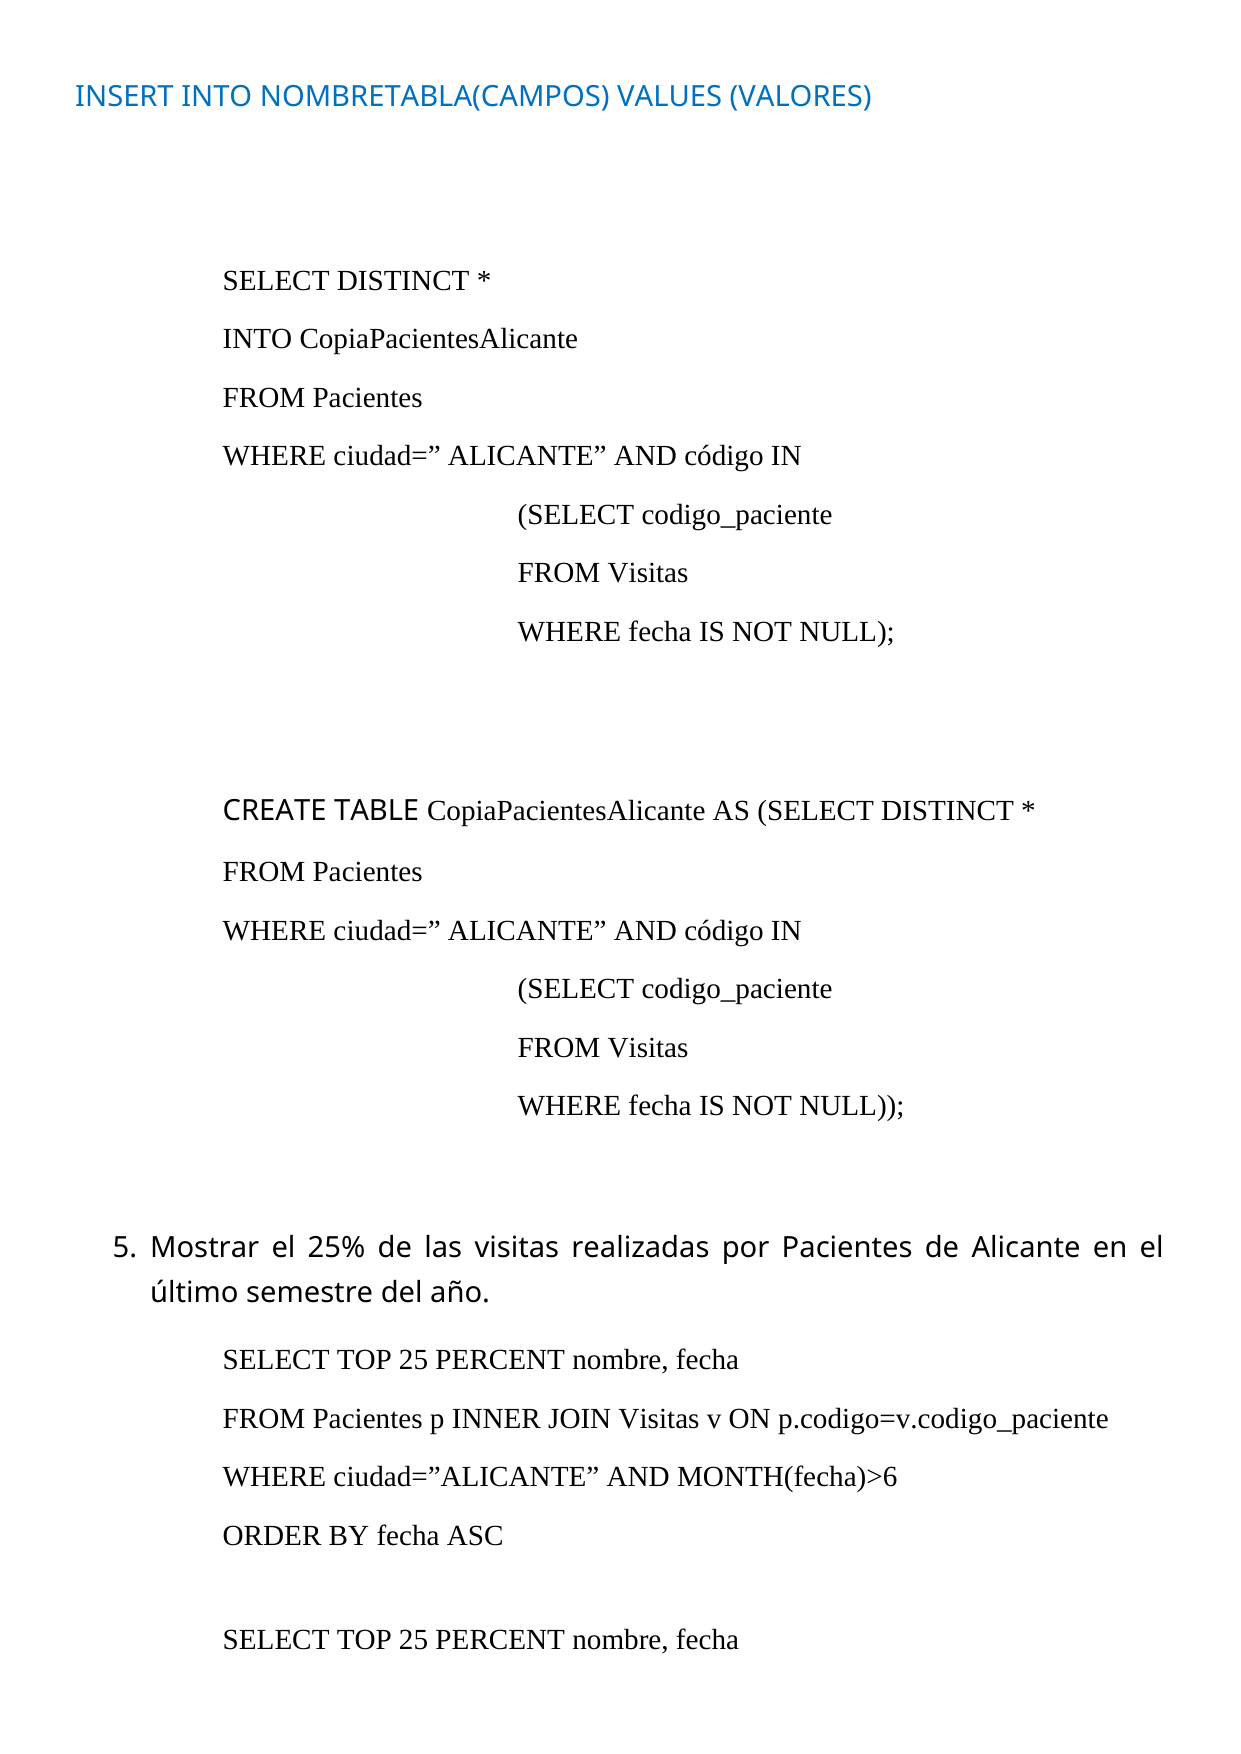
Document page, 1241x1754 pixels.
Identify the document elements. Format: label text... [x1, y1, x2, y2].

text SELECT TOP 25 PERCENT nombre, fecha [222, 1342, 1165, 1376]
text INSERT INTO NOMBRETABLA(CAMPOS) VALUES (VALORES) [75, 75, 1165, 115]
text WHERE fecha IS NOT NULL); [444, 614, 1165, 647]
text FROM Pacientes [222, 380, 1165, 413]
text FROM Visitas [444, 555, 1165, 589]
text WHERE fecha IS NOT NULL)); [444, 1088, 1165, 1122]
text FROM Visitas [444, 1030, 1165, 1063]
list Mostrar el 25% de las visitas realizadas por Pacientes de Alicante en el último semestre del año. [112, 1226, 1165, 1311]
text FROM Pacientes [222, 854, 1165, 888]
text FROM Pacientes p INNER JOIN Visitas v ON p.codigo=v.codigo_paciente [222, 1401, 1165, 1434]
text SELECT DISTINCT * [222, 263, 1165, 296]
text ORDER BY fecha ASC [222, 1518, 1165, 1552]
text CREATE TABLE CopiaPacientesAlicante AS (SELECT DISTINCT * [222, 789, 1165, 829]
text WHERE ciudad=”ALICANTE” AND MONTH(fecha)>6 [222, 1459, 1165, 1493]
text WHERE ciudad=” ALICANTE” AND código IN [222, 438, 1165, 472]
text INTO CopiaPacientesAlicante [222, 321, 1165, 355]
text (SELECT codigo_paciente [444, 497, 1165, 530]
text SELECT TOP 25 PERCENT nombre, fecha [222, 1622, 1165, 1656]
text (SELECT codigo_paciente [444, 971, 1165, 1005]
text WHERE ciudad=” ALICANTE” AND código IN [222, 913, 1165, 946]
